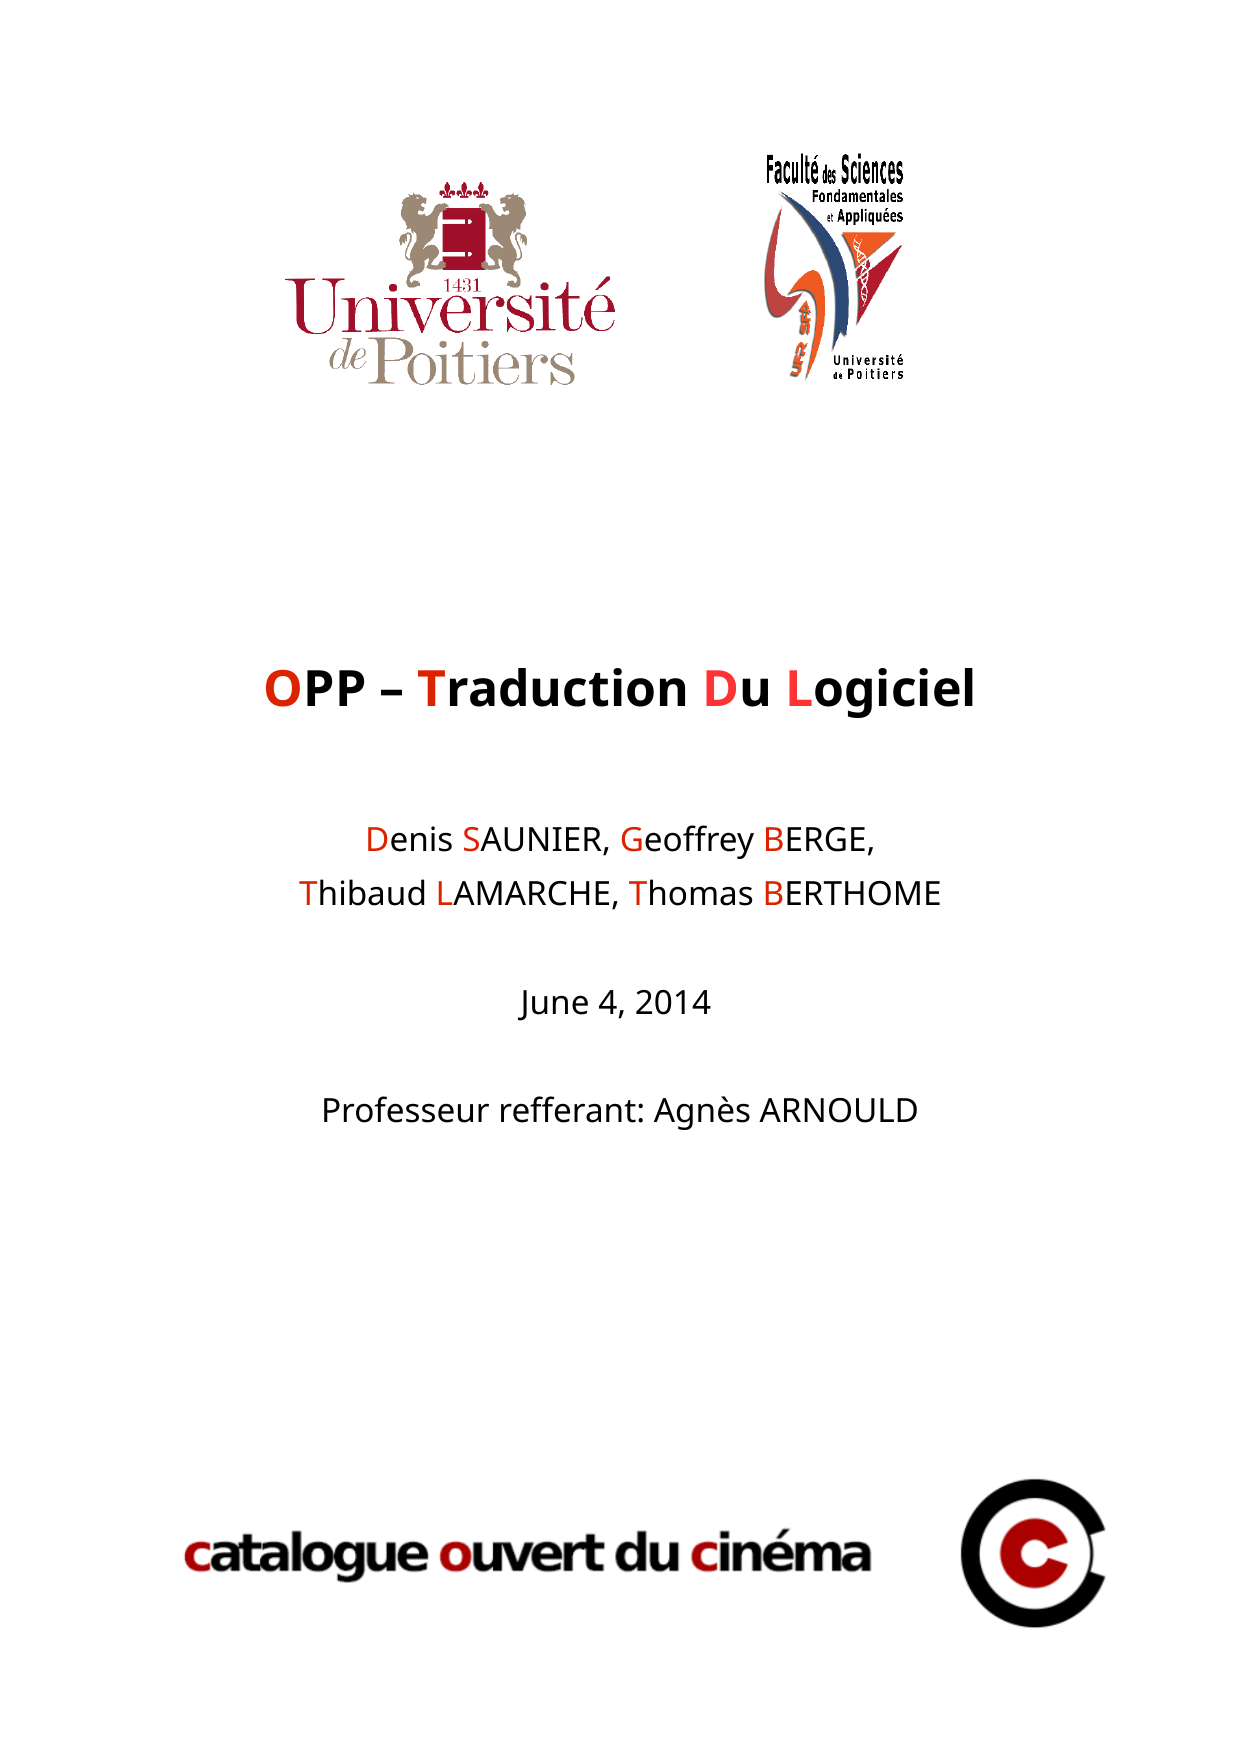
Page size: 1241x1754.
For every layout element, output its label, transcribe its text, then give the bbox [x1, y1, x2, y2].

text June 4, 2014 [118, 978, 1122, 1024]
text Denis SAUNIER, Geoffrey BERGE, [118, 816, 1122, 861]
picture [100, 1421, 1132, 1687]
picture [118, 48, 1123, 467]
text Thibaud LAMARCHE, Thomas BERTHOME [118, 870, 1122, 915]
subtitle OPP – Traduction Du Logiciel [118, 653, 1122, 721]
text Professeur refferant: Agnès ARNOULD [118, 1087, 1122, 1132]
